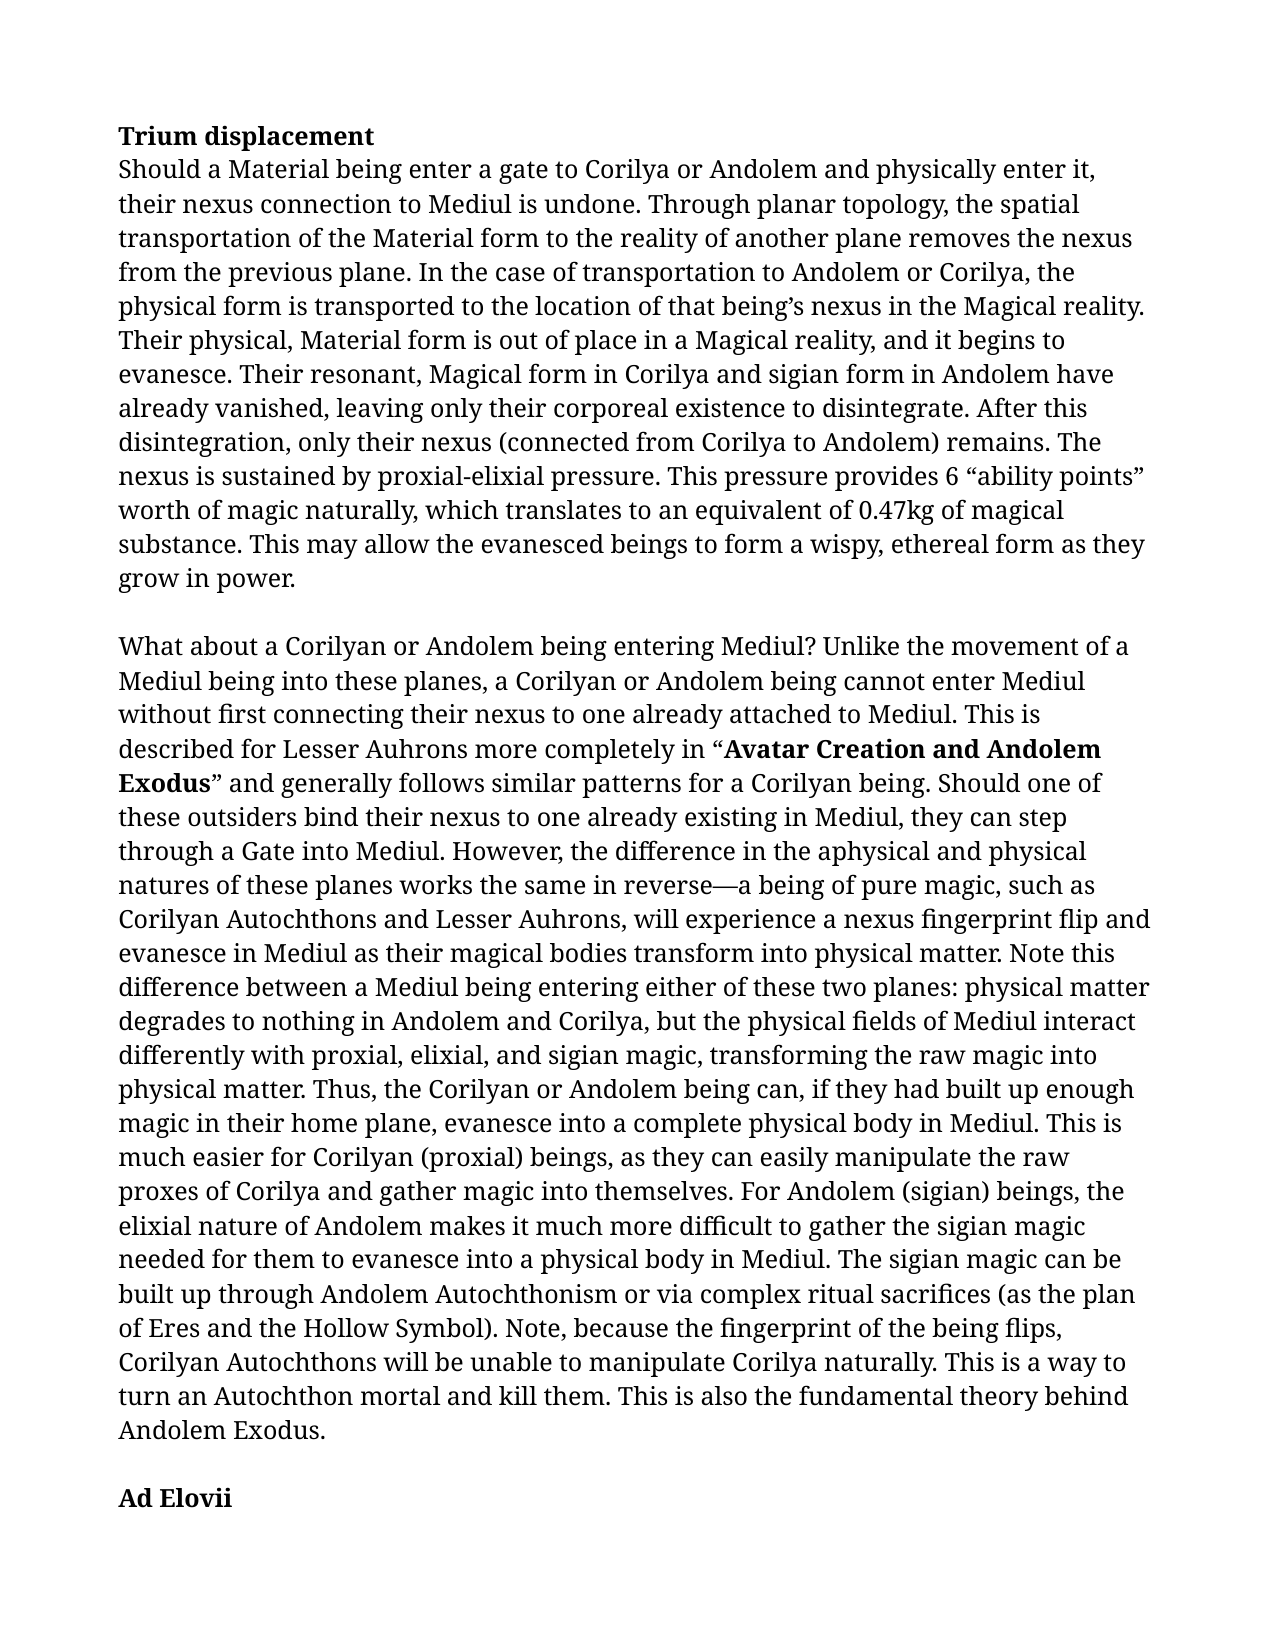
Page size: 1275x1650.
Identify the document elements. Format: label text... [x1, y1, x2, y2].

text Should a Material being enter a gate to Corilya or Andolem and physically enter it, their nexus connection to Mediul is undone. Through planar topology, the spatial transportation of the Material form to the reality of another plane removes the nexus from the previous plane. In the case of transportation to Andolem or Corilya, the physical form is transported to the location of that being’s nexus in the Magical reality. Their physical, Material form is out of place in a Magical reality, and it begins to evanesce. Their resonant, Magical form in Corilya and sigian form in Andolem have already vanished, leaving only their corporeal existence to disintegrate. After this disintegration, only their nexus (connected from Corilya to Andolem) remains. The nexus is sustained by proxial-elixial pressure. This pressure provides 6 “ability points” worth of magic naturally, which translates to an equivalent of 0.47kg of magical substance. This may allow the evanesced beings to form a wispy, ethereal form as they grow in power. [118, 152, 1157, 595]
text Trium displacement [118, 118, 1157, 152]
text What about a Corilyan or Andolem being entering Mediul? Unlike the movement of a Mediul being into these planes, a Corilyan or Andolem being cannot enter Mediul without first connecting their nexus to one already attached to Mediul. This is described for Lesser Auhrons more completely in “Avatar Creation and Andolem Exodus” and generally follows similar patterns for a Corilyan being. Should one of these outsiders bind their nexus to one already existing in Mediul, they can step through a Gate into Mediul. However, the difference in the aphysical and physical natures of these planes works the same in reverse—a being of pure magic, such as Corilyan Autochthons and Lesser Auhrons, will experience a nexus fingerprint flip and evanesce in Mediul as their magical bodies transform into physical matter. Note this difference between a Mediul being entering either of these two planes: physical matter degrades to nothing in Andolem and Corilya, but the physical fields of Mediul interact differently with proxial, elixial, and sigian magic, transforming the raw magic into physical matter. Thus, the Corilyan or Andolem being can, if they had built up enough magic in their home plane, evanesce into a complete physical body in Mediul. This is much easier for Corilyan (proxial) beings, as they can easily manipulate the raw proxes of Corilya and gather magic into themselves. For Andolem (sigian) beings, the elixial nature of Andolem makes it much more difficult to gather the sigian magic needed for them to evanesce into a physical body in Mediul. The sigian magic can be built up through Andolem Autochthonism or via complex ritual sacrifices (as the plan of Eres and the Hollow Symbol). Note, because the fingerprint of the being flips, Corilyan Autochthons will be unable to manipulate Corilya naturally. This is a way to turn an Autochthon mortal and kill them. This is also the fundamental theory behind Andolem Exodus. [118, 629, 1157, 1447]
text Ad Elovii [118, 1481, 1157, 1515]
